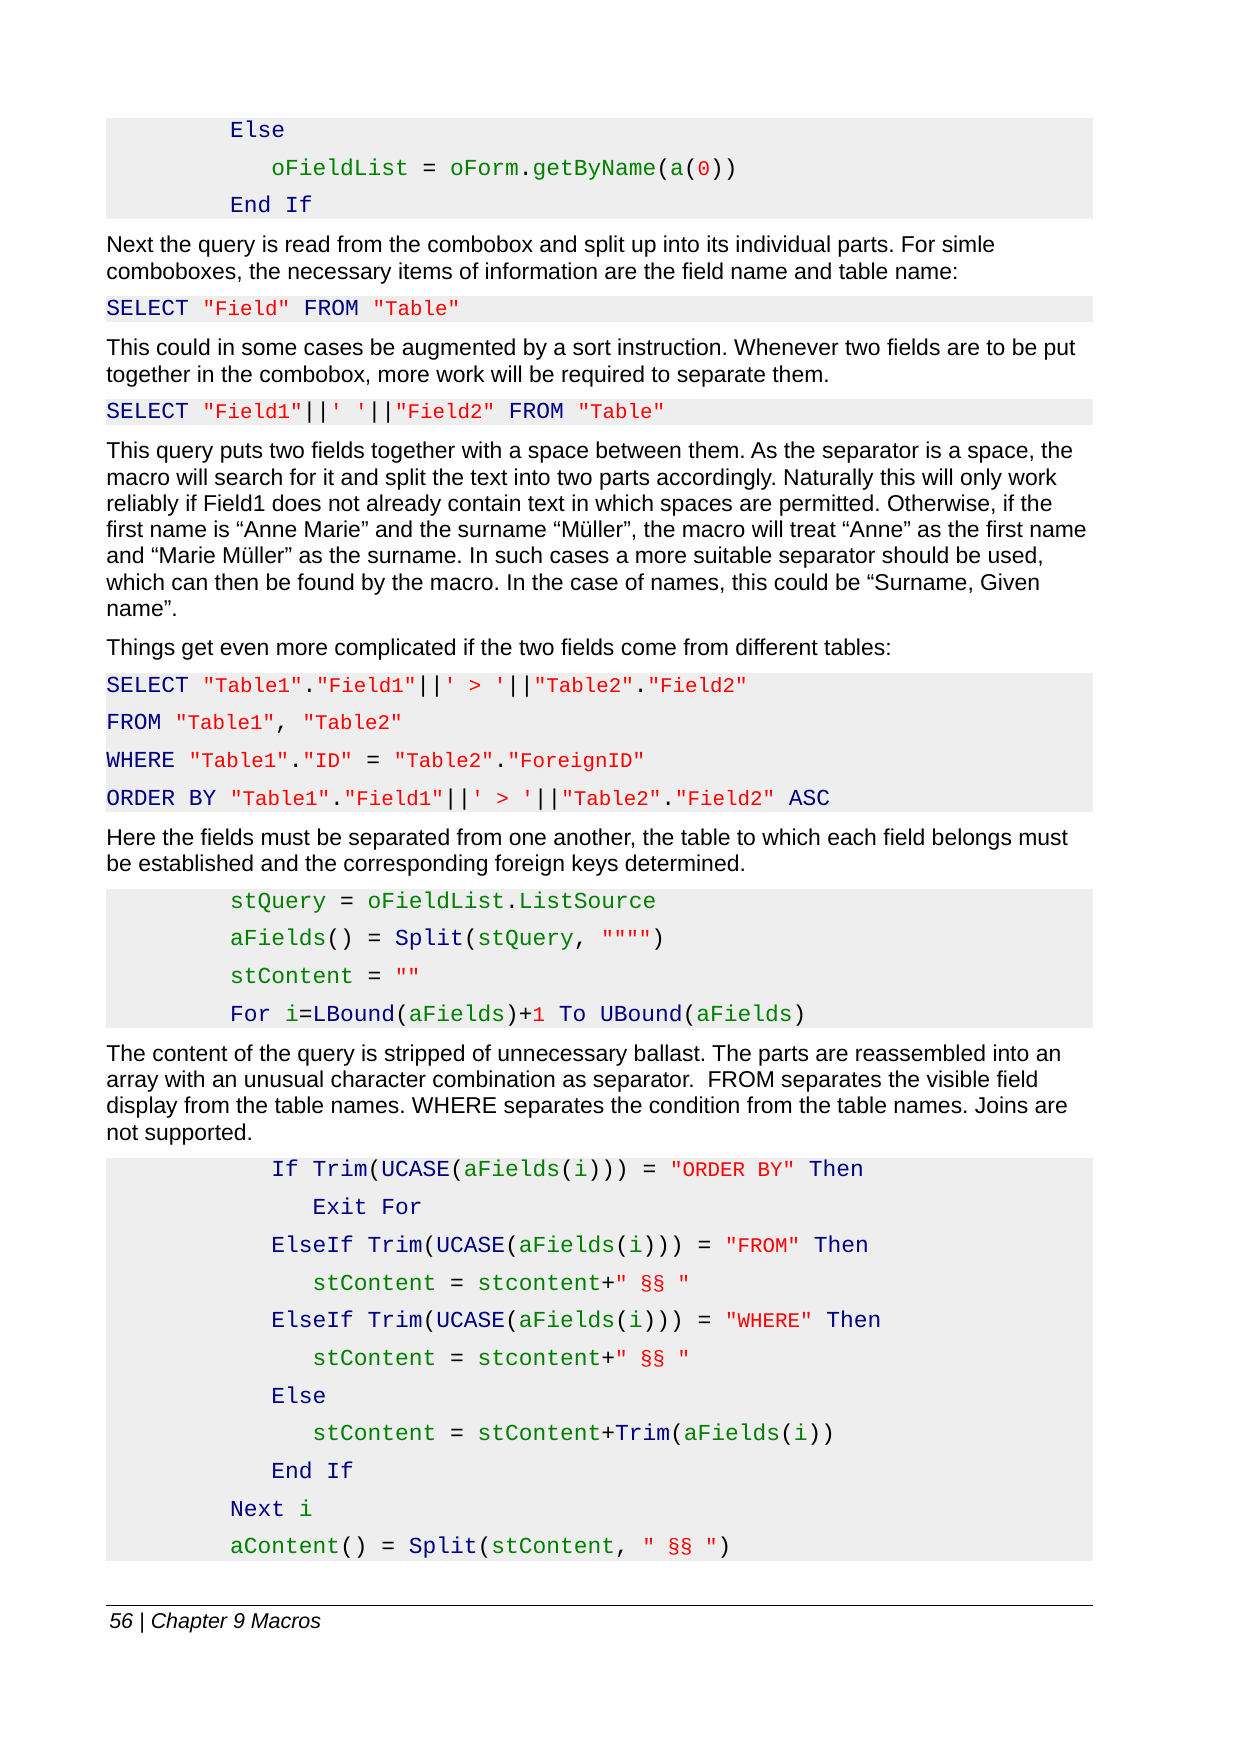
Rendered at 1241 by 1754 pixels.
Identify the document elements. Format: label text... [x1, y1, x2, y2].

text Here the fields must be separated from one another, the table to which each field belongs must be established and the corresponding foreign keys determined. [106, 824, 1093, 876]
text Things get even more complicated if the two fields come from different tables: [106, 634, 1093, 660]
text End If [106, 193, 1093, 219]
text This query puts two fields together with a space between them. As the separator is a space, the macro will search for it and split the text into two parts accordingly. Naturally this will only work reliably if Field1 does not already contain text in which spaces are permitted. Otherwise, if the first name is “Anne Marie” and the surname “Müller”, the macro will treat “Anne” as the first name and “Marie Müller” as the surname. In such cases a more suitable separator should be used, which can then be found by the macro. In the case of names, this could be “Surname, Given name”. [106, 437, 1093, 622]
text oFieldList = oForm.getByName(a(0)) [106, 156, 1093, 182]
text ElseIf Trim(UCASE(aFields(i))) = "WHERE" Then [106, 1308, 1093, 1334]
text If Trim(UCASE(aFields(i))) = "ORDER BY" Then [106, 1158, 1093, 1184]
text Else [106, 1384, 1093, 1410]
text Next i [106, 1497, 1093, 1523]
text stContent = stContent+Trim(aFields(i)) [106, 1422, 1093, 1448]
text stContent = stcontent+" §§ " [106, 1271, 1093, 1297]
text This could in some cases be augmented by a sort instruction. Whenever two fields are to be put together in the combobox, more work will be required to separate them. [106, 334, 1093, 387]
text stContent = stcontent+" §§ " [106, 1346, 1093, 1372]
text aFields() = Split(stQuery, """") [106, 927, 1093, 953]
text Else [106, 118, 1093, 144]
text FROM "Table1", "Table2" [106, 711, 1093, 737]
text WHERE "Table1"."ID" = "Table2"."ForeignID" [106, 748, 1093, 774]
text aContent() = Split(stContent, " §§ ") [106, 1535, 1093, 1561]
text Next the query is read from the combobox and split up into its individual parts. For simle comboboxes, the necessary items of information are the field name and table name: [106, 231, 1093, 284]
text SELECT "Field" FROM "Table" [106, 296, 1093, 322]
text stContent = "" [106, 964, 1093, 990]
text The content of the query is stripped of unnecessary ballast. The parts are reassembled into an array with an unusual character combination as separator. FROM separates the visible field display from the table names. WHERE separates the condition from the table names. Joins are not supported. [106, 1040, 1093, 1145]
text SELECT "Field1"||' '||"Field2" FROM "Table" [106, 399, 1093, 425]
text SELECT "Table1"."Field1"||' > '||"Table2"."Field2" [106, 673, 1093, 699]
text ElseIf Trim(UCASE(aFields(i))) = "FROM" Then [106, 1233, 1093, 1259]
text Exit For [106, 1195, 1093, 1221]
text ORDER BY "Table1"."Field1"||' > '||"Table2"."Field2" ASC [106, 786, 1093, 812]
text stQuery = oFieldList.ListSource [106, 889, 1093, 915]
text End If [106, 1459, 1093, 1485]
text For i=LBound(aFields)+1 To UBound(aFields) [106, 1002, 1093, 1028]
